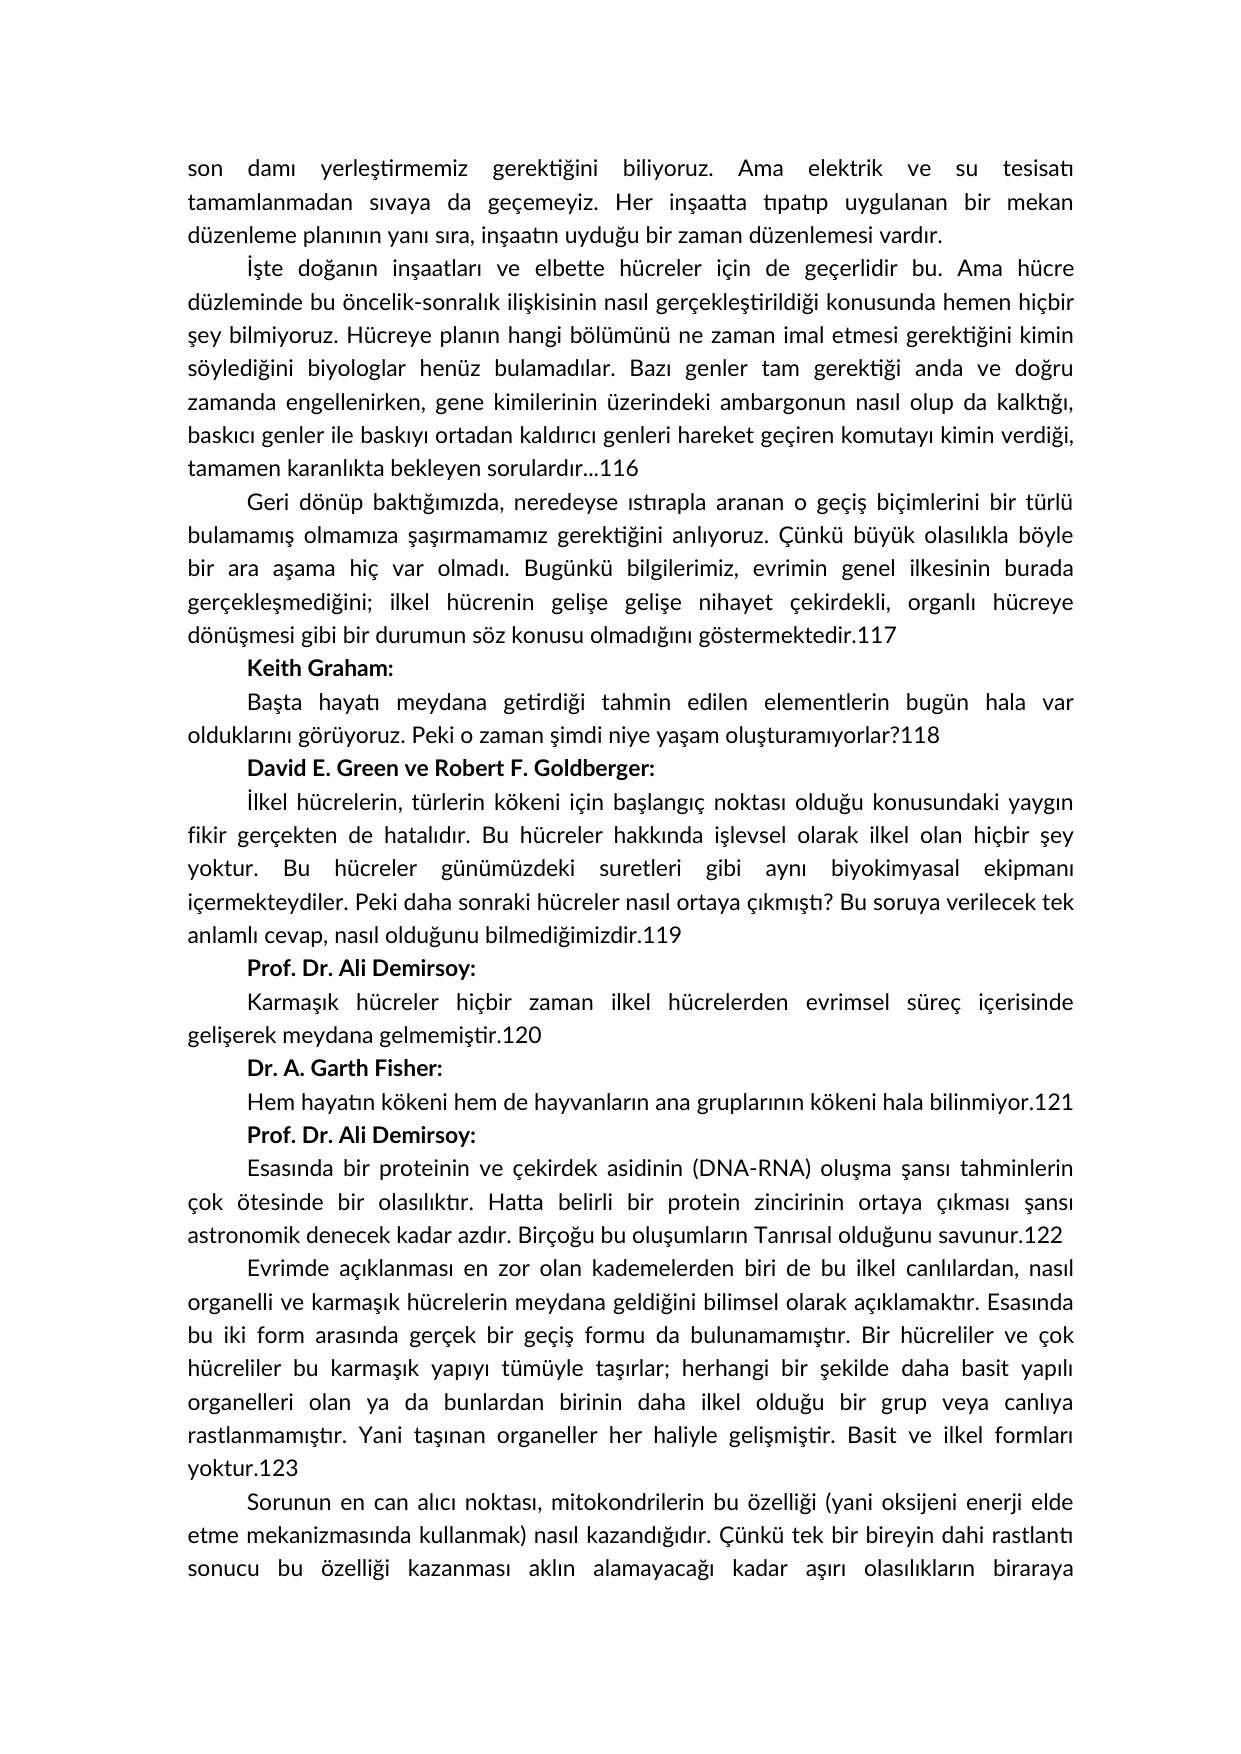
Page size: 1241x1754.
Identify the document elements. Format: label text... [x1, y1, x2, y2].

text Evrimde açıklanması en zor olan kademelerden biri de bu ilkel canlılardan, nasıl organelli ve karmaşık hücrelerin meydana geldiğini bilimsel olarak açıklamaktır. Esasında bu iki form arasında gerçek bir geçiş formu da bulunamamıştır. Bir hücreliler ve çok hücreliler bu karmaşık yapıyı tümüyle taşırlar; herhangi bir şekilde daha basit yapılı organelleri olan ya da bunlardan birinin daha ilkel olduğu bir grup veya canlıya rastlanmamıştır. Yani taşınan organeller her haliyle gelişmiştir. Basit ve ilkel formları yoktur.123 [187, 1250, 1075, 1483]
text Dr. A. Garth Fisher: [187, 1050, 1075, 1083]
text Geri dönüp baktığımızda, neredeyse ıstırapla aranan o geçiş biçimlerini bir türlü bulamamış olmamıza şaşırmamamız gerektiğini anlıyoruz. Çünkü büyük olasılıkla böyle bir ara aşama hiç var olmadı. Bugünkü bilgilerimiz, evrimin genel ilkesinin burada gerçekleşmediğini; ilkel hücrenin gelişe gelişe nihayet çekirdekli, organlı hücreye dönüşmesi gibi bir durumun söz konusu olmadığını göstermektedir.117 [187, 483, 1075, 650]
text Prof. Dr. Ali Demirsoy: [187, 1117, 1075, 1150]
text Hem hayatın kökeni hem de hayvanların ana gruplarının kökeni hala bilinmiyor.121 [187, 1083, 1075, 1117]
text Başta hayatı meydana getirdiği tahmin edilen elementlerin bugün hala var olduklarını görüyoruz. Peki o zaman şimdi niye yaşam oluşturamıyorlar?118 [187, 683, 1075, 750]
text Prof. Dr. Ali Demirsoy: [187, 950, 1075, 983]
text David E. Green ve Robert F. Goldberger: [187, 750, 1075, 783]
text İlkel hücrelerin, türlerin kökeni için başlangıç noktası olduğu konusundaki yaygın fikir gerçekten de hatalıdır. Bu hücreler hakkında işlevsel olarak ilkel olan hiçbir şey yoktur. Bu hücreler günümüzdeki suretleri gibi aynı biyokimyasal ekipmanı içermekteydiler. Peki daha sonraki hücreler nasıl ortaya çıkmıştı? Bu soruya verilecek tek anlamlı cevap, nasıl olduğunu bilmediğimizdir.119 [187, 783, 1075, 950]
text Esasında bir proteinin ve çekirdek asidinin (DNA-RNA) oluşma şansı tahminlerin çok ötesinde bir olasılıktır. Hatta belirli bir protein zincirinin ortaya çıkması şansı astronomik denecek kadar azdır. Birçoğu bu oluşumların Tanrısal olduğunu savunur.122 [187, 1150, 1075, 1250]
text Karmaşık hücreler hiçbir zaman ilkel hücrelerden evrimsel süreç içerisinde gelişerek meydana gelmemiştir.120 [187, 983, 1075, 1050]
text İşte doğanın inşaatları ve elbette hücreler için de geçerlidir bu. Ama hücre düzleminde bu öncelik-sonralık ilişkisinin nasıl gerçekleştirildiği konusunda hemen hiçbir şey bilmiyoruz. Hücreye planın hangi bölümünü ne zaman imal etmesi gerektiğini kimin söylediğini biyologlar henüz bulamadılar. Bazı genler tam gerektiği anda ve doğru zamanda engellenirken, gene kimilerinin üzerindeki ambargonun nasıl olup da kalktığı, baskıcı genler ile baskıyı ortadan kaldırıcı genleri hareket geçiren komutayı kimin verdiği, tamamen karanlıkta bekleyen sorulardır...116 [187, 250, 1075, 483]
text Keith Graham: [187, 650, 1075, 683]
text Sorunun en can alıcı noktası, mitokondrilerin bu özelliği (yani oksijeni enerji elde etme mekanizmasında kullanmak) nasıl kazandığıdır. Çünkü tek bir bireyin dahi rastlantı sonucu bu özelliği kazanması aklın alamayacağı kadar aşırı olasılıkların biraraya [187, 1483, 1075, 1583]
text son damı yerleştirmemiz gerektiğini biliyoruz. Ama elektrik ve su tesisatı tamamlanmadan sıvaya da geçemeyiz. Her inşaatta tıpatıp uygulanan bir mekan düzenleme planının yanı sıra, inşaatın uyduğu bir zaman düzenlemesi vardır. [187, 150, 1075, 250]
